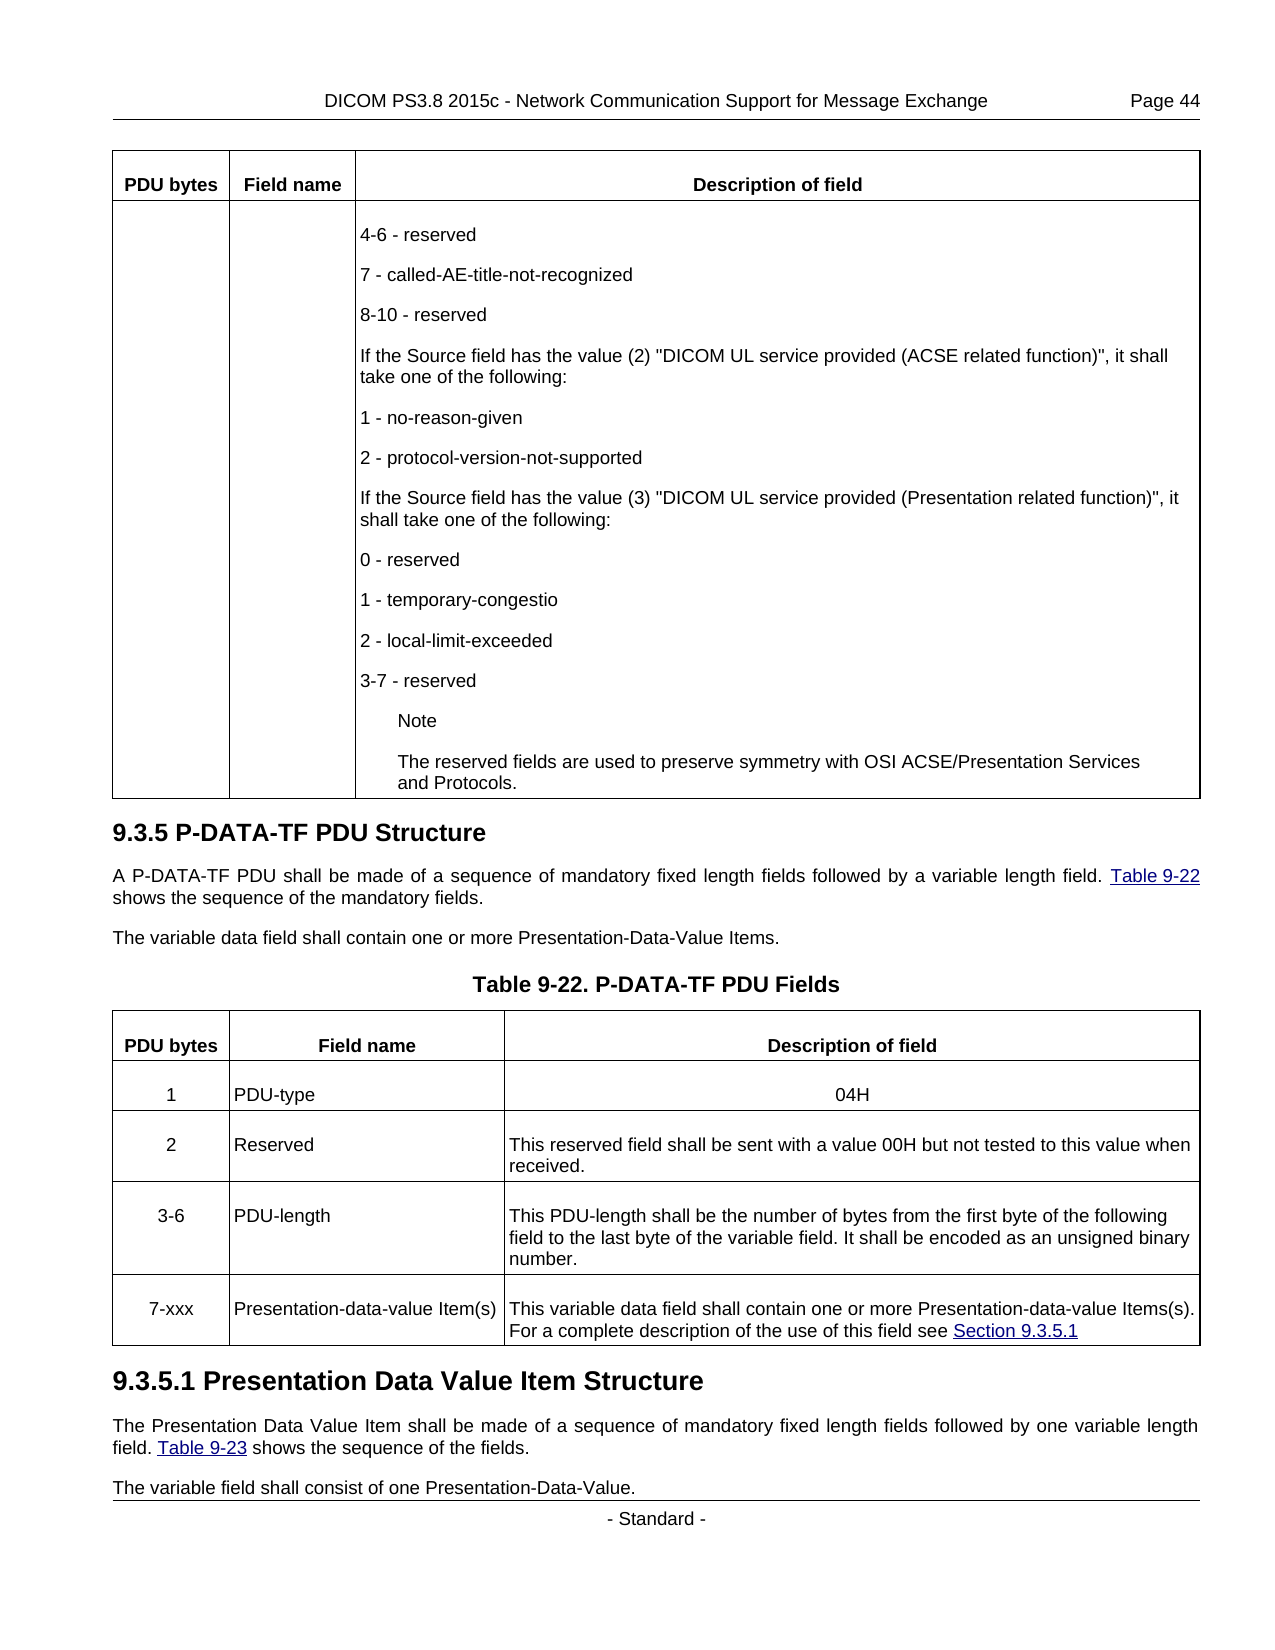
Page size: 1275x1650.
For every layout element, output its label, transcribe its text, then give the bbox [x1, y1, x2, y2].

table_cell Presentation-data-value Item(s) [230, 1275, 504, 1345]
table_header Field name [230, 1011, 504, 1060]
table_cell This reserved field shall be sent with a value 00H but not tested to this value when received. [505, 1111, 1199, 1181]
text 9.3.5 P-DATA-TF PDU Structure [112, 818, 1200, 846]
table_header Description of field [356, 151, 1199, 200]
table_cell This PDU-length shall be the number of bytes from the first byte of the following field to the last byte of the variable field. It shall be encoded as an unsigned binary number. [505, 1182, 1199, 1274]
table_header PDU bytes [113, 1011, 229, 1060]
table_cell [113, 201, 229, 798]
text The Presentation Data Value Item shall be made of a sequence of mandatory fixed length fields followed by one variable length field. Table 9-23 shows the sequence of the fields. [112, 1415, 1200, 1458]
table_header PDU bytes [113, 151, 229, 200]
text Table 9-22. P-DATA-TF PDU Fields [112, 971, 1200, 997]
table_cell 1 [113, 1061, 229, 1110]
text The variable data field shall contain one or more Presentation-Data-Value Items. [112, 927, 1200, 948]
table_cell 04H [505, 1061, 1199, 1110]
table_cell PDU-length [230, 1182, 504, 1274]
table_cell 2 [113, 1111, 229, 1181]
text The variable field shall consist of one Presentation-Data-Value. [112, 1477, 1200, 1498]
table_header Description of field [505, 1011, 1199, 1060]
text A P-DATA-TF PDU shall be made of a sequence of mandatory fixed length fields followed by a variable length field. Table 9-22 shows the sequence of the mandatory fields. [112, 865, 1200, 908]
table_cell 4-6 - reserved 7 - called-AE-title-not-recognized 8-10 - reserved If the Source field has the value (2) "DICOM UL service provided (ACSE related function)", it shall take one of the following: 1 - no-reason-given 2 - protocol-version-not-supported If the Source field has the value (3) "DICOM UL service provided (Presentation related function)", it shall take one of the following: 0 - reserved 1 - temporary-congestio 2 - local-limit-exceeded 3-7 - reserved Note The reserved fields are used to preserve symmetry with OSI ACSE/Presentation Services and Protocols. [356, 201, 1199, 798]
text 9.3.5.1 Presentation Data Value Item Structure [112, 1365, 1200, 1396]
table_cell [230, 201, 355, 798]
table_cell 3-6 [113, 1182, 229, 1274]
table_cell Reserved [230, 1111, 504, 1181]
table_cell PDU-type [230, 1061, 504, 1110]
table_cell This variable data field shall contain one or more Presentation-data-value Items(s). For a complete description of the use of this field see Section 9.3.5.1 [505, 1275, 1199, 1345]
table_cell 7-xxx [113, 1275, 229, 1345]
table_header Field name [230, 151, 355, 200]
